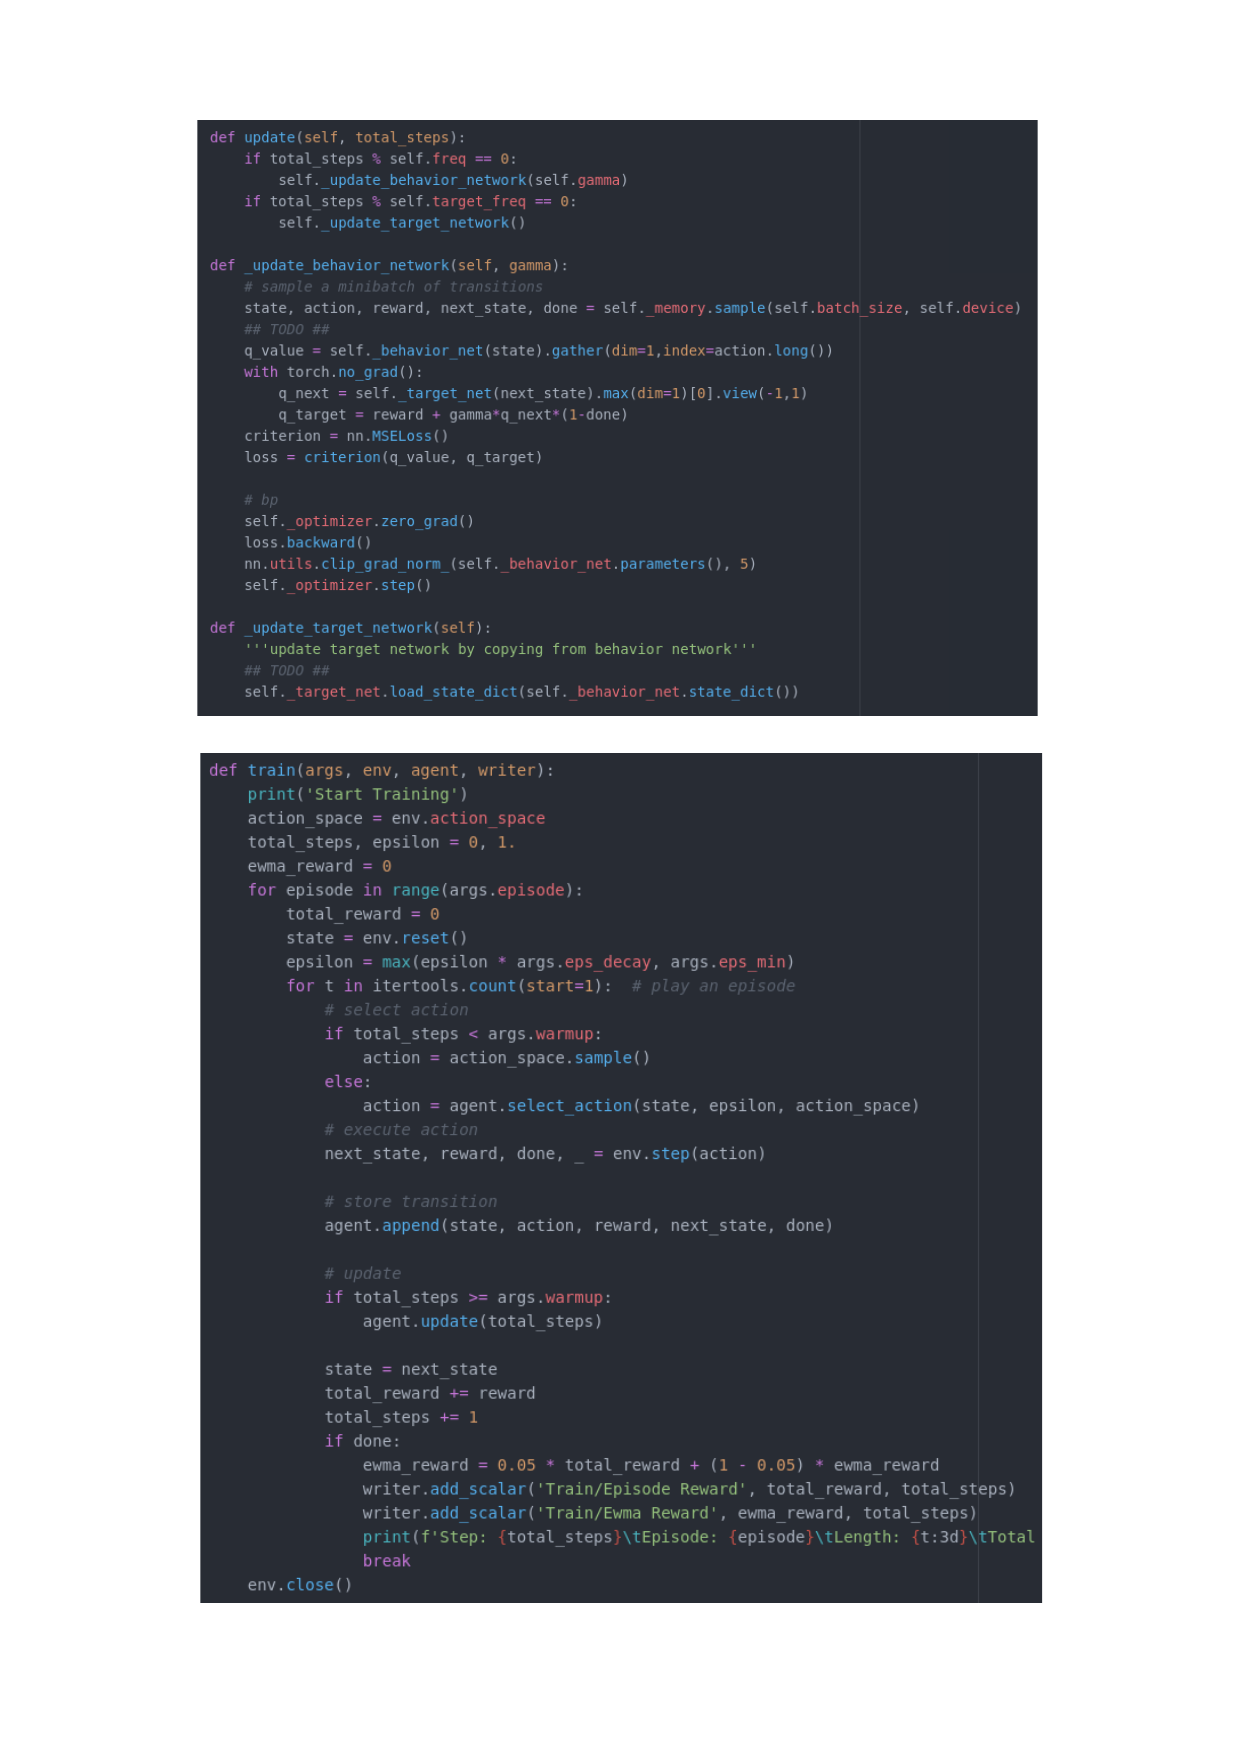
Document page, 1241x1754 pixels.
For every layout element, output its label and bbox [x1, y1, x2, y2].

picture [200, 753, 1043, 1603]
picture [197, 120, 1038, 716]
